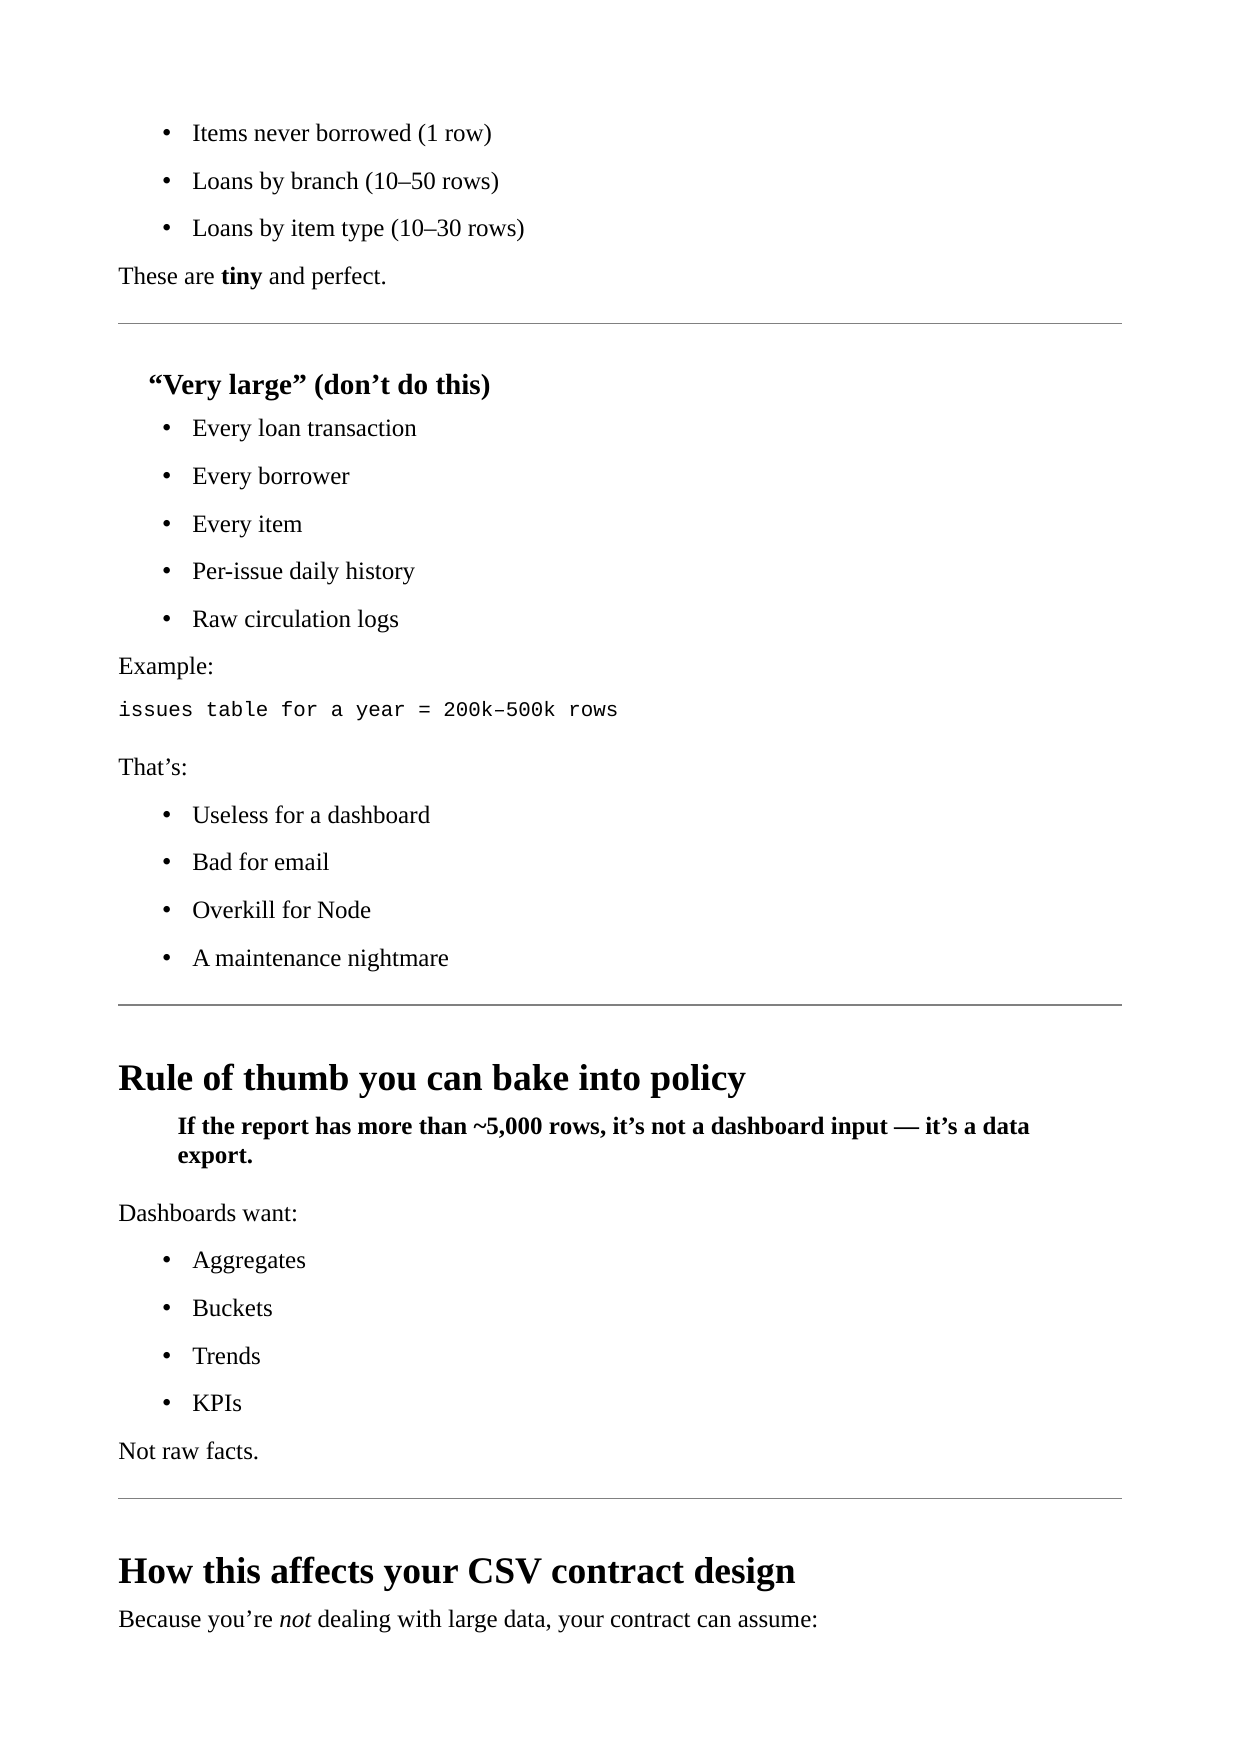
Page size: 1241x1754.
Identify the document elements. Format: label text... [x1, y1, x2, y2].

list Raw circulation logs [162, 604, 1122, 633]
text If the report has more than ~5,000 rows, it’s not a dashboard input — it’s a data export. [177, 1111, 1063, 1168]
list Loans by item type (10–30 rows) [162, 213, 1122, 242]
text Because you’re not dealing with large data, your contract can assume: [118, 1604, 1122, 1633]
list Aggregates [162, 1246, 1122, 1274]
list Overkill for Node [162, 895, 1122, 924]
text Dashboards want: [118, 1198, 1122, 1227]
list A maintenance nightmare [162, 943, 1122, 971]
list Bad for email [162, 847, 1122, 876]
list Buckets [162, 1293, 1122, 1322]
list Loans by branch (10–50 rows) [162, 166, 1122, 194]
list Items never borrowed (1 row) [162, 118, 1122, 147]
text Example: [118, 651, 1122, 680]
text issues table for a year = 200k–500k rows [118, 699, 1122, 723]
list Useless for a dashboard [162, 800, 1122, 828]
text That’s: [118, 752, 1122, 781]
list Every item [162, 509, 1122, 537]
list Every borrower [162, 461, 1122, 490]
list Trends [162, 1341, 1122, 1369]
text Not raw facts. [118, 1436, 1122, 1465]
subtitle ❌ “Very large” (don’t do this) [118, 367, 1122, 401]
list Per-issue daily history [162, 556, 1122, 585]
subtitle Rule of thumb you can bake into policy [118, 1055, 1122, 1098]
list Every loan transaction [162, 413, 1122, 442]
subtitle How this affects your CSV contract design [118, 1549, 1122, 1592]
list KPIs [162, 1388, 1122, 1417]
text These are tiny and perfect. [118, 261, 1122, 290]
